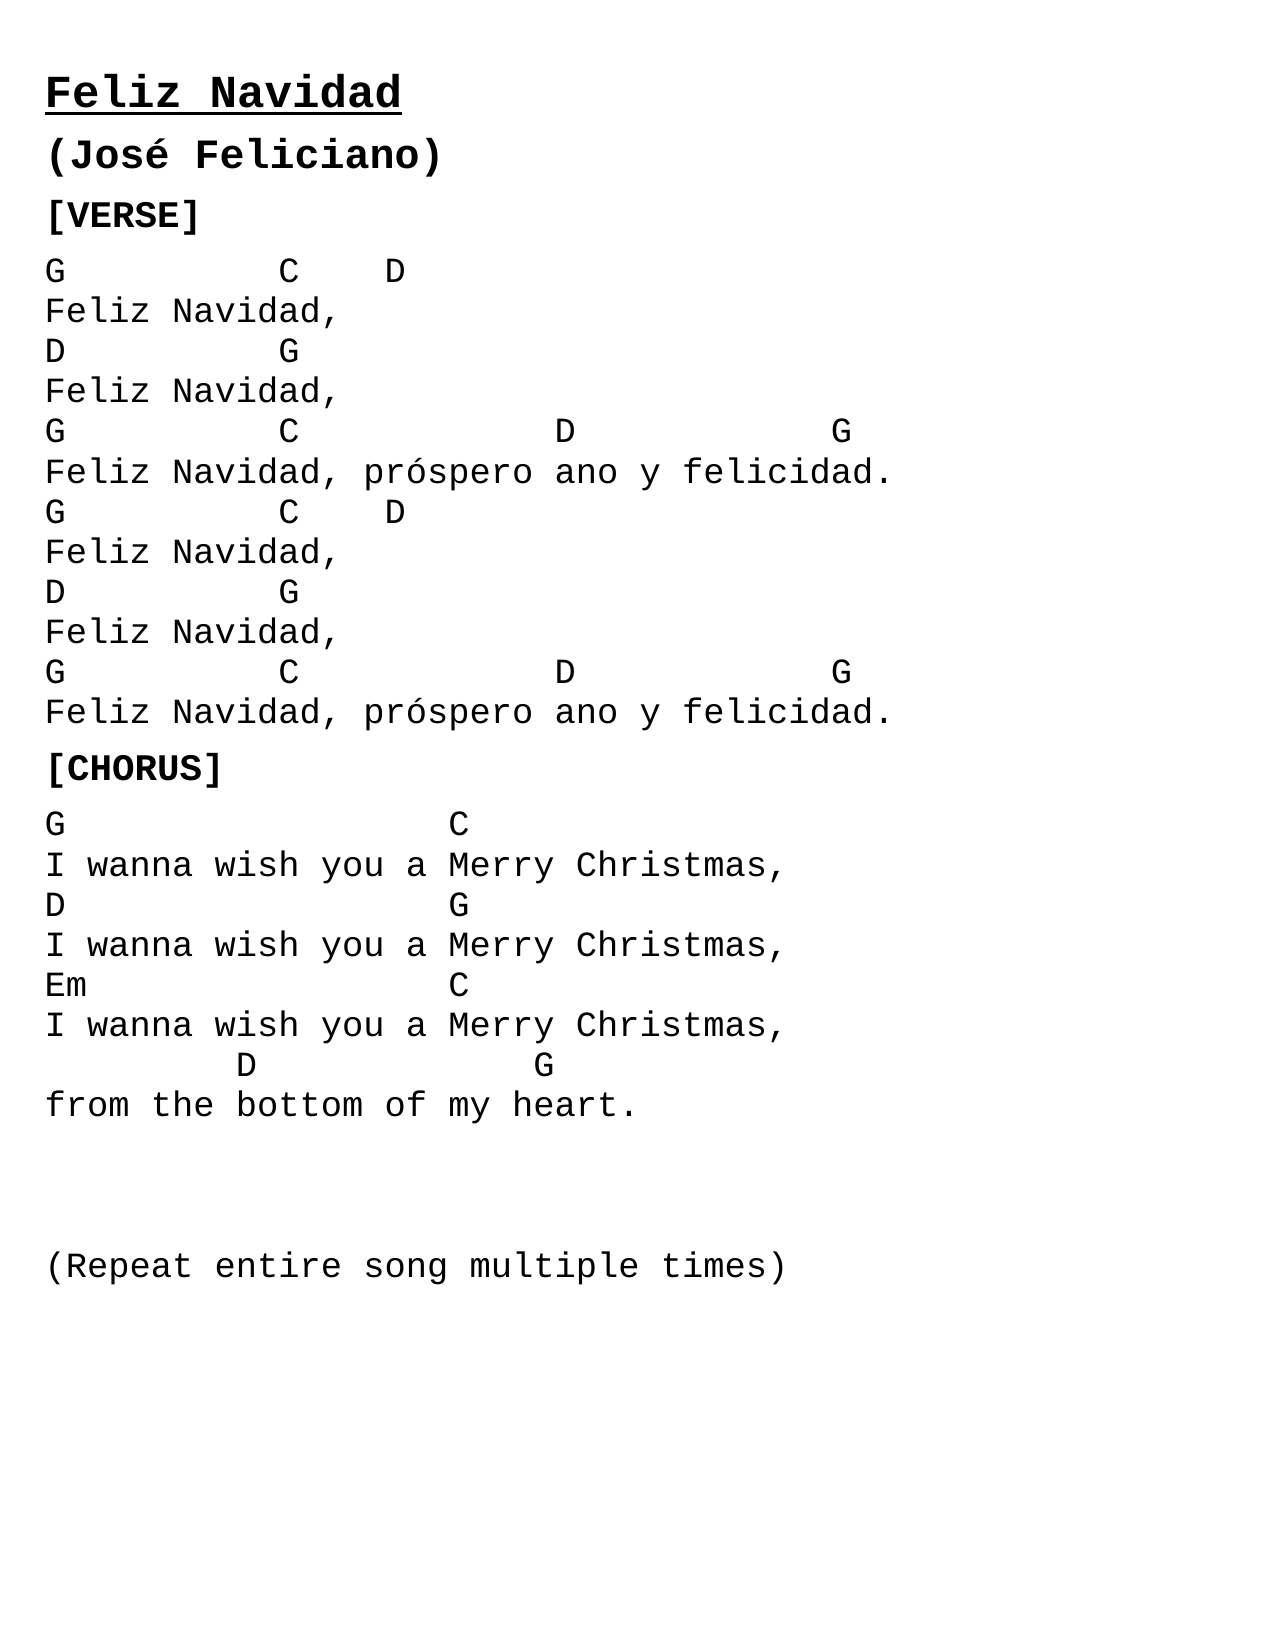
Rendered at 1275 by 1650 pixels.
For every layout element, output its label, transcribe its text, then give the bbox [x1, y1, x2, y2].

text G C D [44, 253, 1231, 293]
text G C D G [44, 413, 1231, 453]
text Feliz Navidad, [44, 534, 1231, 574]
text D G [44, 333, 1231, 373]
text Feliz Navidad, [44, 614, 1231, 654]
text D G [44, 574, 1231, 614]
subtitle (José Feliciano) [44, 134, 1231, 181]
text from the bottom of my heart. [44, 1087, 1231, 1127]
text I wanna wish you a Merry Christmas, [44, 846, 1231, 887]
subtitle [CHORUS] [44, 749, 1231, 792]
text Em C [44, 967, 1231, 1007]
text D G [44, 887, 1231, 927]
text Feliz Navidad, próspero ano y felicidad. [44, 453, 1231, 494]
text I wanna wish you a Merry Christmas, [44, 1007, 1231, 1047]
subtitle [VERSE] [44, 196, 1231, 238]
text (Repeat entire song multiple times) [44, 1247, 1231, 1288]
text Feliz Navidad, [44, 373, 1231, 413]
text G C D [44, 494, 1231, 534]
text G C D G [44, 654, 1231, 694]
text Feliz Navidad, próspero ano y felicidad. [44, 694, 1231, 734]
subtitle Feliz Navidad [44, 69, 1231, 121]
text G C [44, 806, 1231, 846]
text Feliz Navidad, [44, 293, 1231, 333]
text I wanna wish you a Merry Christmas, [44, 927, 1231, 967]
text D G [44, 1047, 1231, 1087]
